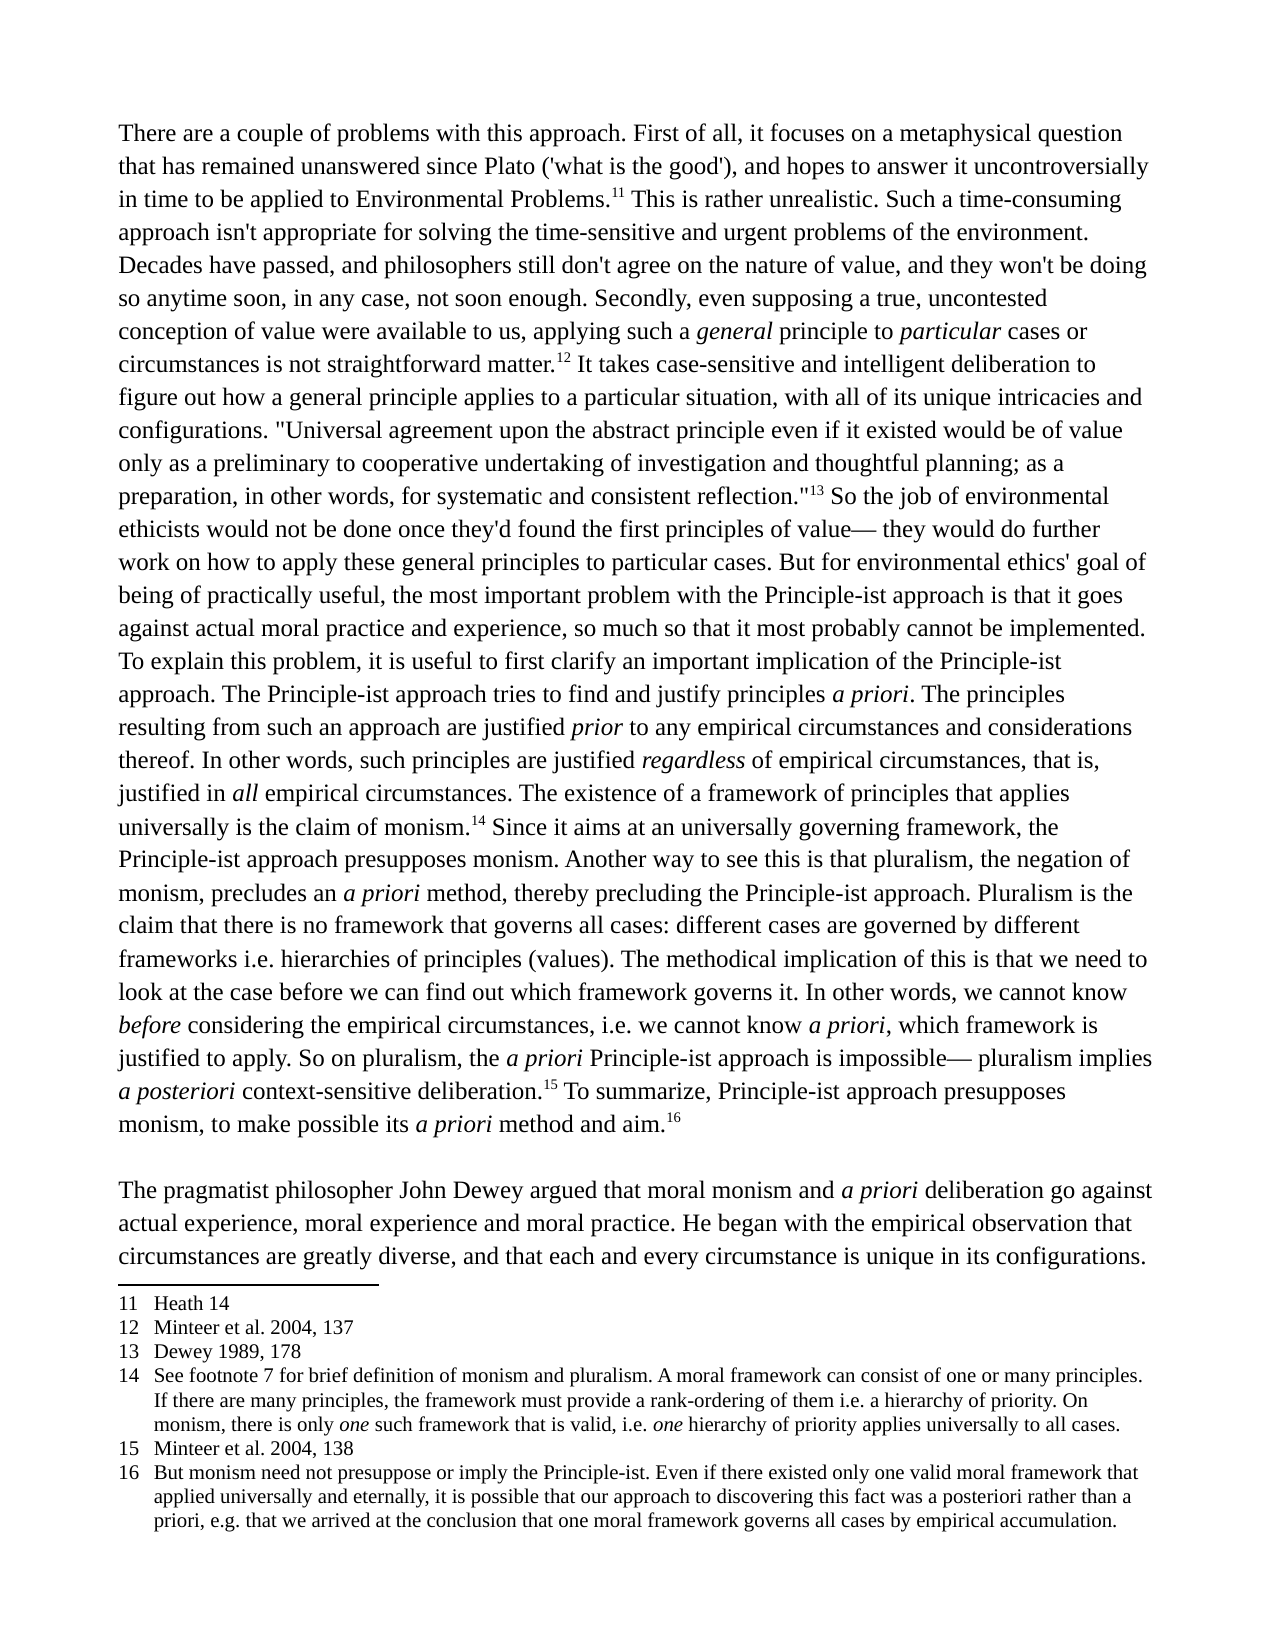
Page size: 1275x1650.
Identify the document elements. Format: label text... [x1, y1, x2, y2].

text There are a couple of problems with this approach. First of all, it focuses on a metaphysical question that has remained unanswered since Plato ('what is the good'), and hopes to answer it uncontroversially in time to be applied to Environmental Problems. This is rather unrealistic. Such a time-consuming approach isn't appropriate for solving the time-sensitive and urgent problems of the environment. Decades have passed, and philosophers still don't agree on the nature of value, and they won't be doing so anytime soon, in any case, not soon enough. Secondly, even supposing a true, uncontested conception of value were available to us, applying such a general principle to particular cases or circumstances is not straightforward matter. It takes case-sensitive and intelligent deliberation to figure out how a general principle applies to a particular situation, with all of its unique intricacies and configurations. "Universal agreement upon the abstract principle even if it existed would be of value only as a preliminary to cooperative undertaking of investigation and thoughtful planning; as a preparation, in other words, for systematic and consistent reflection." So the job of environmental ethicists would not be done once they'd found the first principles of value— they would do further work on how to apply these general principles to particular cases. But for environmental ethics' goal of being of practically useful, the most important problem with the Principle-ist approach is that it goes against actual moral practice and experience, so much so that it most probably cannot be implemented. To explain this problem, it is useful to first clarify an important implication of the Principle-ist approach. The Principle-ist approach tries to find and justify principles a priori. The principles resulting from such an approach are justified prior to any empirical circumstances and considerations thereof. In other words, such principles are justified regardless of empirical circumstances, that is, justified in all empirical circumstances. The existence of a framework of principles that applies universally is the claim of monism. Since it aims at an universally governing framework, the Principle-ist approach presupposes monism. Another way to see this is that pluralism, the negation of monism, precludes an a priori method, thereby precluding the Principle-ist approach. Pluralism is the claim that there is no framework that governs all cases: different cases are governed by different frameworks i.e. hierarchies of principles (values). The methodical implication of this is that we need to look at the case before we can find out which framework governs it. In other words, we cannot know before considering the empirical circumstances, i.e. we cannot know a priori, which framework is justified to apply. So on pluralism, the a priori Principle-ist approach is impossible— pluralism implies a posteriori context-sensitive deliberation. To summarize, Principle-ist approach presupposes monism, to make possible its a priori method and aim. [118, 118, 1157, 1137]
text Dewey 1989, 178 [118, 1339, 1157, 1363]
text Minteer et al. 2004, 137 [118, 1315, 1157, 1339]
text But monism need not presuppose or imply the Principle-ist. Even if there existed only one valid moral framework that applied universally and eternally, it is possible that our approach to discovering this fact was a posteriori rather than a priori, e.g. that we arrived at the conclusion that one moral framework governs all cases by empirical accumulation. [118, 1460, 1157, 1532]
text The pragmatist philosopher John Dewey argued that moral monism and a priori deliberation go against actual experience, moral experience and moral practice. He began with the empirical observation that circumstances are greatly diverse, and that each and every circumstance is unique in its configurations. [118, 1175, 1157, 1269]
text Minteer et al. 2004, 138 [118, 1436, 1157, 1460]
text See footnote 7 for brief definition of monism and pluralism. A moral framework can consist of one or many principles. If there are many principles, the framework must provide a rank-ordering of them i.e. a hierarchy of priority. On monism, there is only one such framework that is valid, i.e. one hierarchy of priority applies universally to all cases. [118, 1363, 1157, 1436]
text Heath 14 [118, 1291, 1157, 1315]
